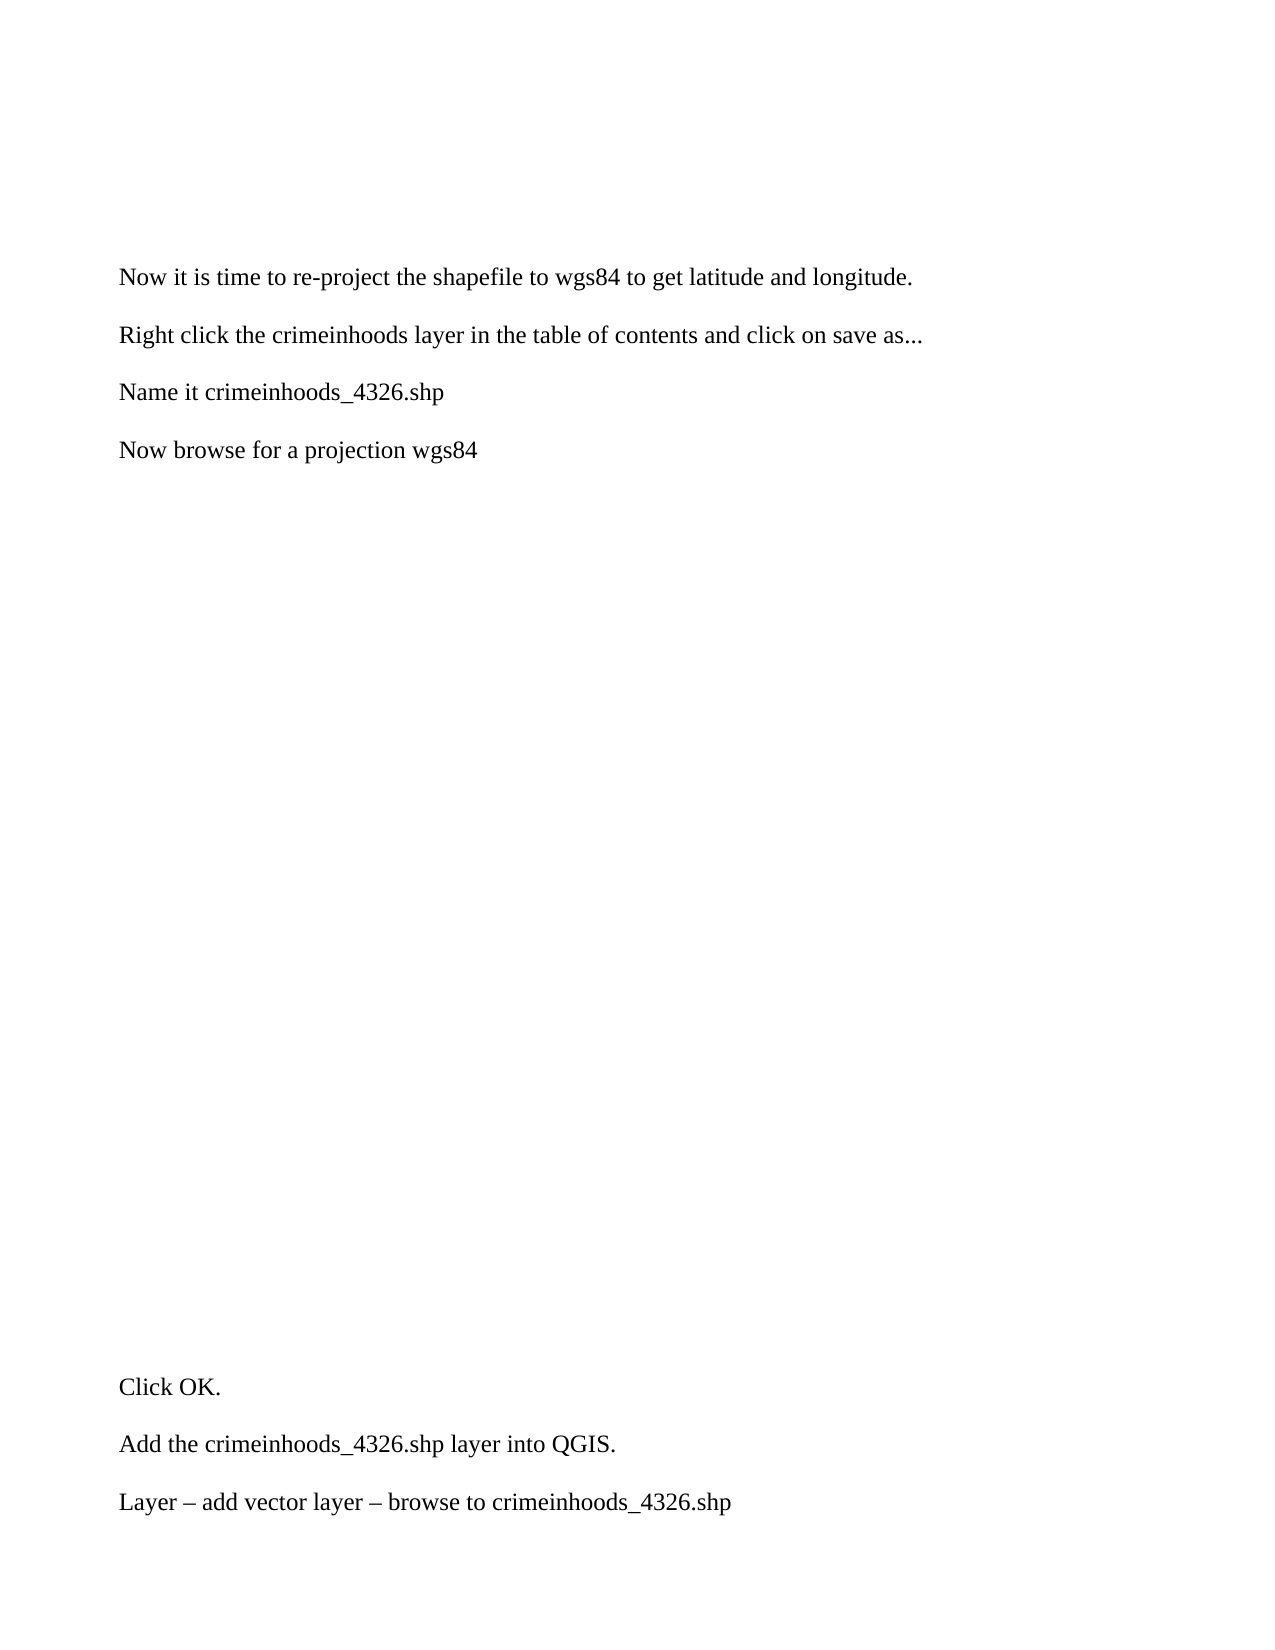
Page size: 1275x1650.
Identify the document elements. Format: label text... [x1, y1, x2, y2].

text Layer – add vector layer – browse to crimeinhoods_4326.shp [118, 1487, 1156, 1515]
text Add the crimeinhoods_4326.shp layer into QGIS. [118, 1429, 1156, 1458]
text Now browse for a projection wgs84 [118, 435, 1156, 463]
text Click OK. [118, 1372, 1156, 1400]
text Right click the crimeinhoods layer in the table of contents and click on save as... [118, 320, 1156, 348]
text Name it crimeinhoods_4326.shp [118, 377, 1156, 406]
text Now it is time to re-project the shapefile to wgs84 to get latitude and longitude. [118, 262, 1156, 291]
